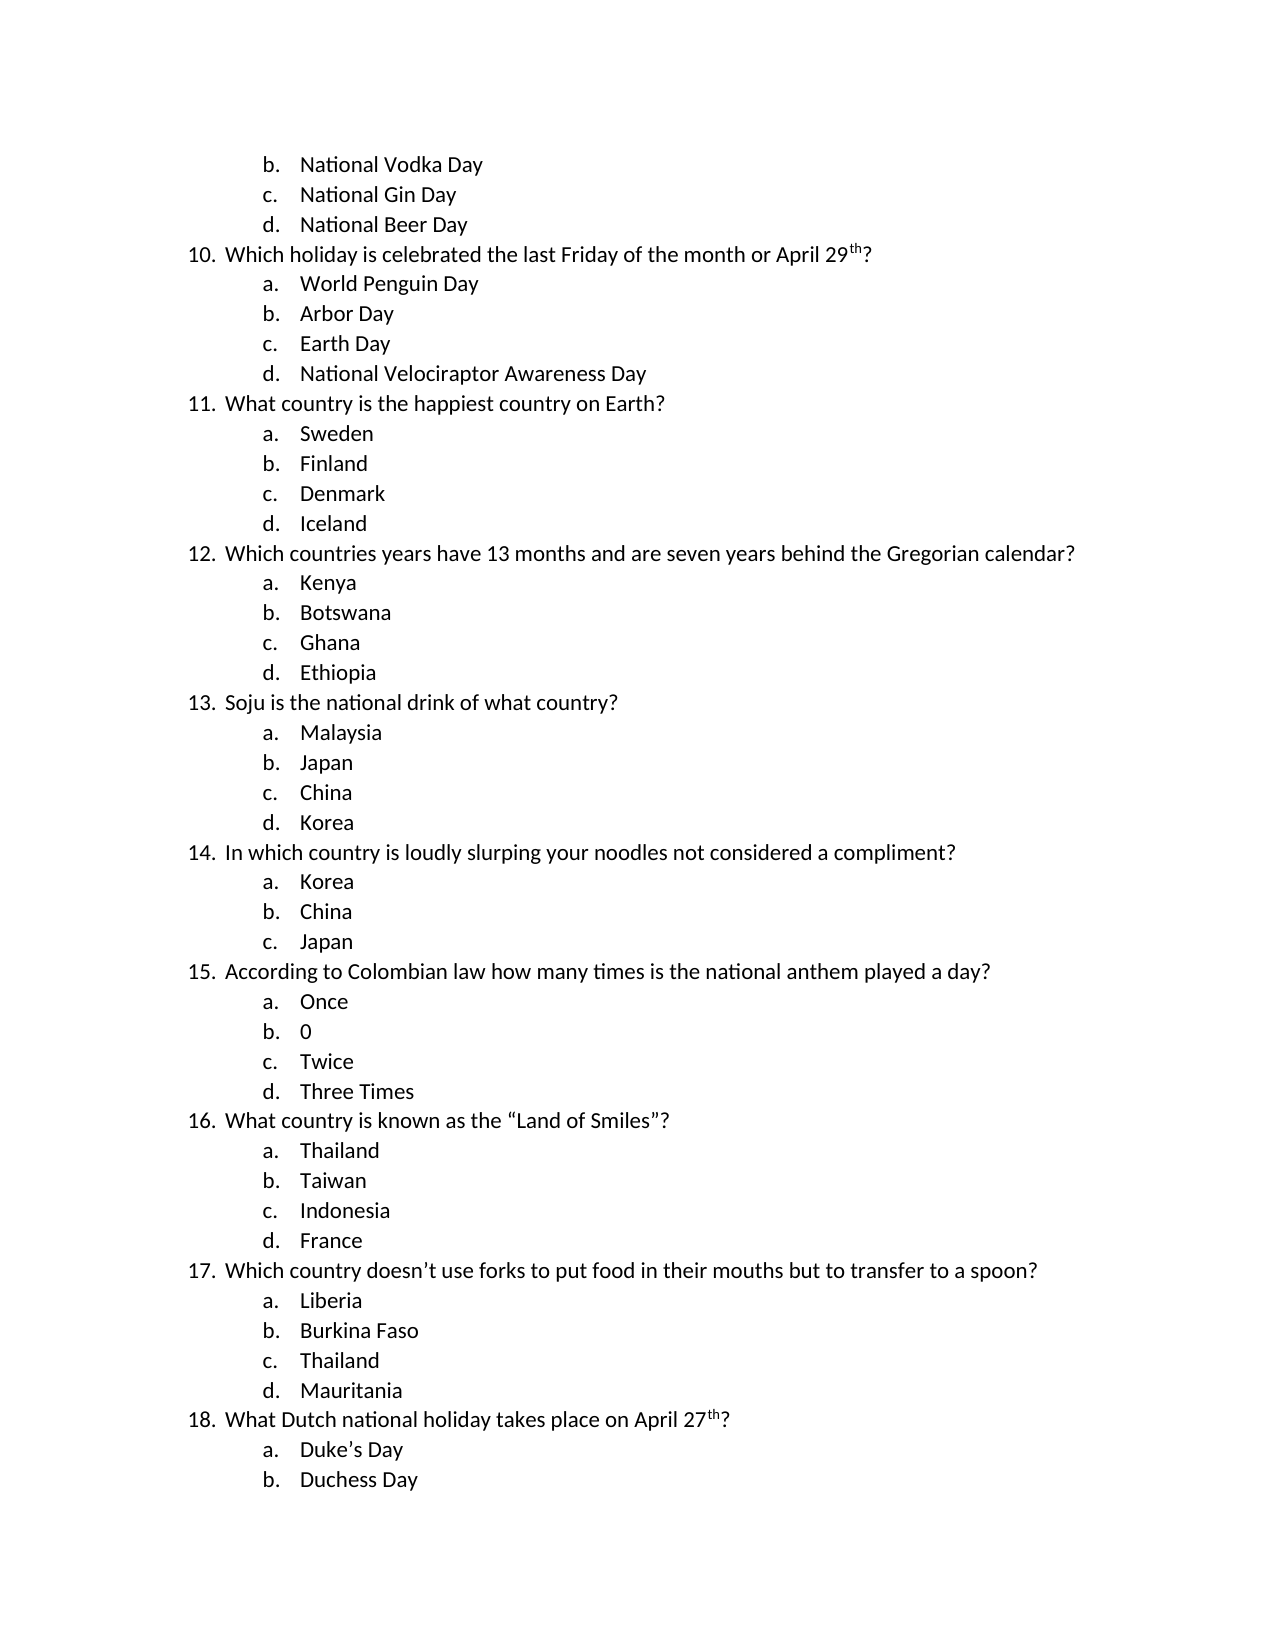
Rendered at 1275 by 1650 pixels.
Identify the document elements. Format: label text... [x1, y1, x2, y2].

list China [262, 897, 1125, 925]
list Duchess Day [262, 1465, 1125, 1493]
list Three Times [262, 1077, 1125, 1105]
list Duke’s Day [262, 1436, 1125, 1463]
list Once [262, 987, 1125, 1015]
list Denmark [262, 479, 1125, 507]
list Korea [262, 867, 1125, 896]
list Thailand [262, 1346, 1125, 1374]
list National Gin Day [262, 180, 1125, 208]
list Malaysia [262, 718, 1125, 746]
list Burkina Faso [262, 1316, 1125, 1344]
list In which country is loudly slurping your noodles not considered a compliment? [187, 838, 1125, 866]
list China [262, 778, 1125, 806]
list What country is the happiest country on Earth? [187, 389, 1125, 417]
list Taiwan [262, 1166, 1125, 1194]
list Which holiday is celebrated the last Friday of the month or April 29th? [187, 240, 1125, 268]
list 0 [262, 1017, 1125, 1045]
list According to Colombian law how many times is the national anthem played a day? [187, 957, 1125, 985]
list Mauritania [262, 1376, 1125, 1404]
list France [262, 1226, 1125, 1254]
list Kenya [262, 568, 1125, 597]
list Iceland [262, 509, 1125, 537]
list Liberia [262, 1286, 1125, 1314]
list What Dutch national holiday takes place on April 27th? [187, 1406, 1125, 1434]
list Indonesia [262, 1196, 1125, 1224]
list Which country doesn’t use forks to put food in their mouths but to transfer to a spoon? [187, 1256, 1125, 1284]
list Finland [262, 449, 1125, 477]
list What country is known as the “Land of Smiles”? [187, 1107, 1125, 1135]
list Arbor Day [262, 299, 1125, 327]
list Sweden [262, 419, 1125, 447]
list National Beer Day [262, 210, 1125, 238]
list National Vodka Day [262, 150, 1125, 178]
list Earth Day [262, 329, 1125, 357]
list Japan [262, 748, 1125, 776]
list Botswana [262, 598, 1125, 626]
list Thailand [262, 1137, 1125, 1164]
list Japan [262, 927, 1125, 955]
list Korea [262, 808, 1125, 836]
list Soju is the national drink of what country? [187, 688, 1125, 716]
list Twice [262, 1047, 1125, 1075]
list World Penguin Day [262, 269, 1125, 298]
list Ghana [262, 628, 1125, 656]
list Which countries years have 13 months and are seven years behind the Gregorian calendar? [187, 539, 1125, 567]
list Ethiopia [262, 658, 1125, 686]
list National Velociraptor Awareness Day [262, 359, 1125, 387]
